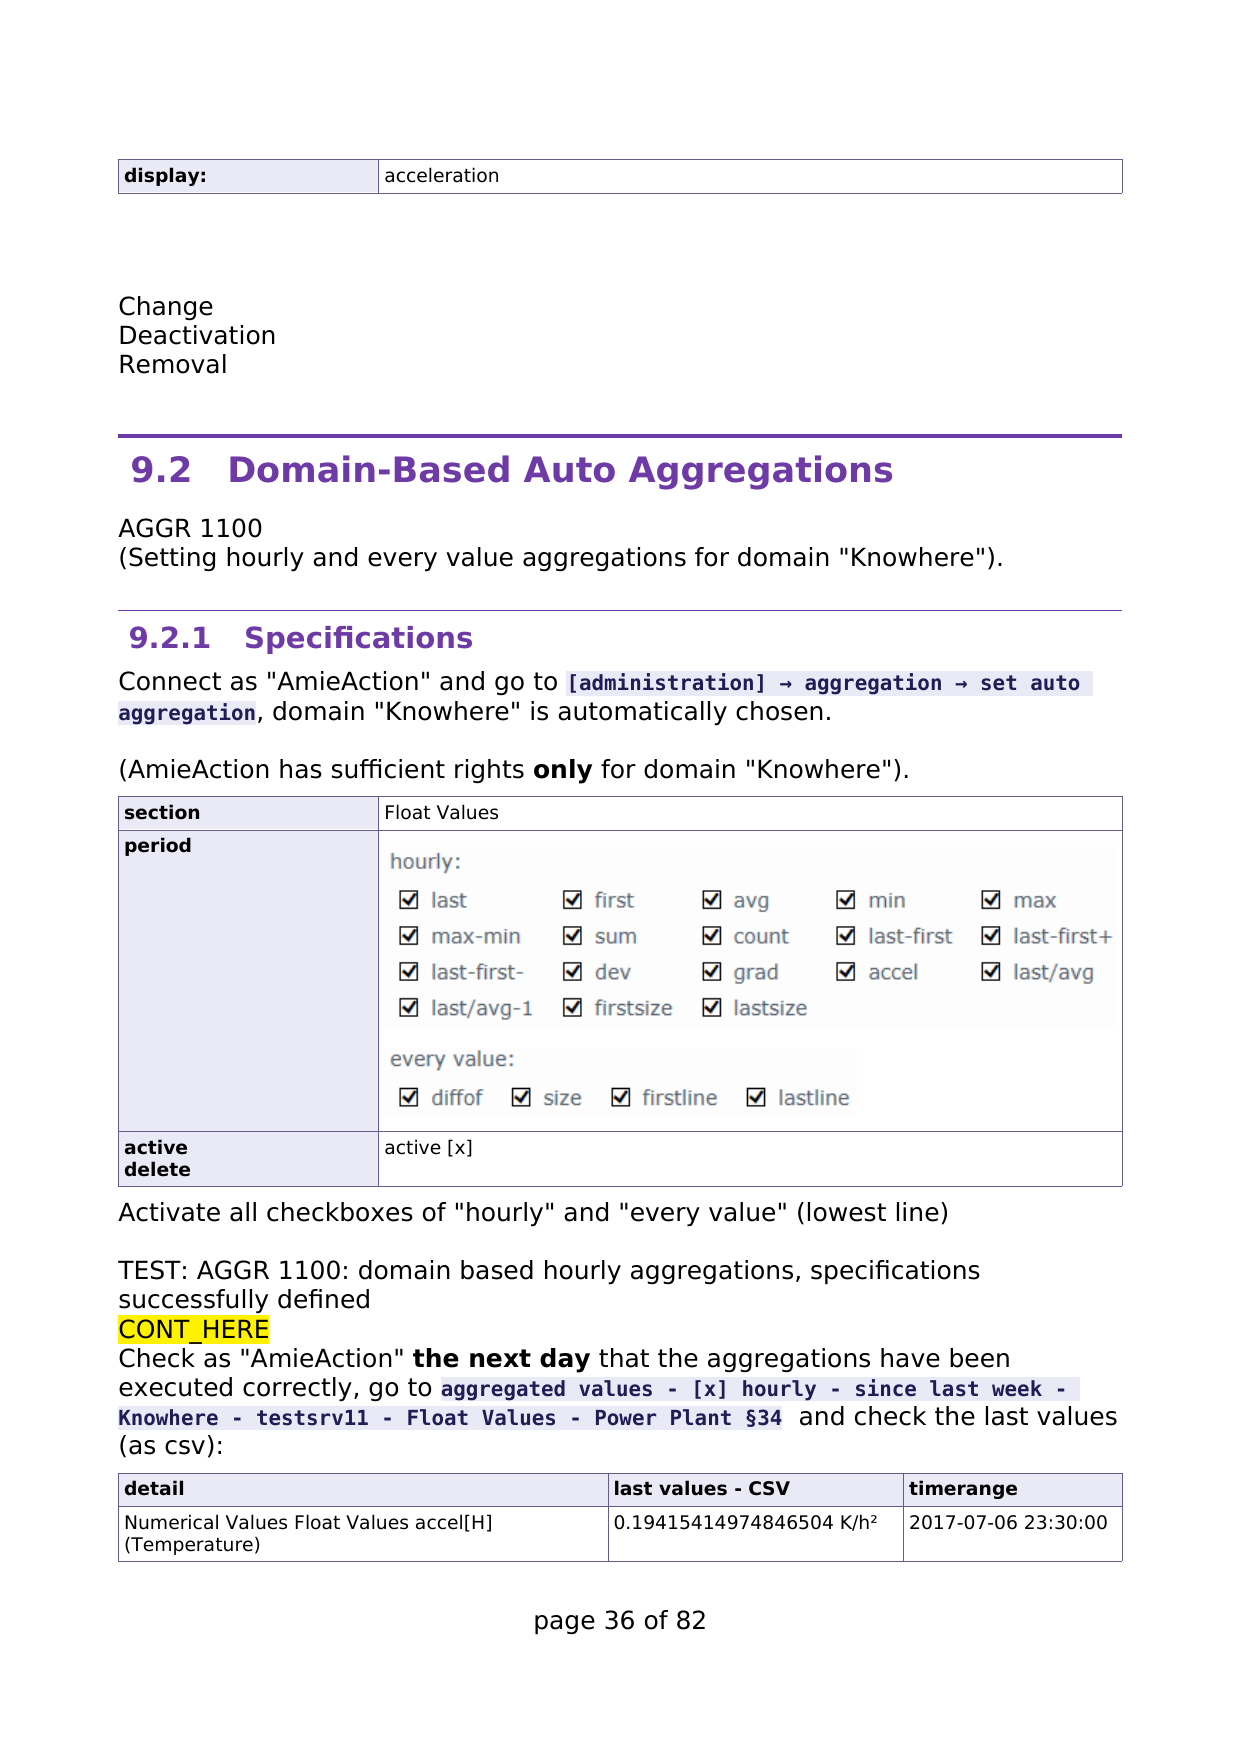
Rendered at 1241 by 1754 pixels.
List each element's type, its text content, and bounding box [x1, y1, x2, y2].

table_header last values - CSV [609, 1474, 903, 1506]
table_cell active delete [119, 1132, 378, 1186]
text (AmieAction has sufficient rights only for domain "Knowhere"). [118, 755, 1122, 784]
text TEST: AGGR 1100: domain based hourly aggregations, specifications successfully defined [118, 1256, 1122, 1315]
text AGGR 1100 [118, 514, 1122, 544]
text Connect as "AmieAction" and go to [administration] → aggregation → set auto aggregation, domain "Knowhere" is automatically chosen. [118, 668, 1122, 726]
table_header timerange [904, 1474, 1122, 1506]
table_cell active [x] [379, 1132, 1122, 1186]
table_cell Numerical Values Float Values accel[H](Temperature) [119, 1507, 608, 1561]
table_cell period [119, 831, 378, 1131]
text Activate all checkboxes of "hourly" and "every value" (lowest line) [118, 1198, 1122, 1227]
text Change [118, 292, 1122, 321]
text CONT_HERE [118, 1315, 1122, 1344]
text Deactivation [118, 321, 1122, 350]
table_header section [119, 797, 378, 829]
subtitle Domain-Based Auto Aggregations [118, 438, 1122, 502]
picture [384, 1049, 858, 1114]
table_header acceleration [379, 160, 1122, 192]
text (Setting hourly and every value aggregations for domain "Knowhere"). [118, 544, 1122, 573]
text Removal [118, 350, 1122, 379]
text Check as "AmieAction" the next day that the aggregations have been executed correctly, go to aggregated values - [x] hourly - since last week - Knowhere - testsrv11 - Float Values - Power Plant §34 and check the last values (as csv): [118, 1344, 1122, 1461]
table_cell 0.19415414974846504 K/h² [609, 1507, 903, 1561]
picture [384, 847, 1117, 1027]
table_cell [379, 831, 1122, 1131]
table_header display: [119, 160, 378, 192]
subtitle Specifications [118, 611, 1122, 668]
table_header Float Values [379, 797, 1122, 829]
table_header detail [119, 1474, 608, 1506]
table_cell 2017-07-06 23:30:00 [904, 1507, 1122, 1561]
